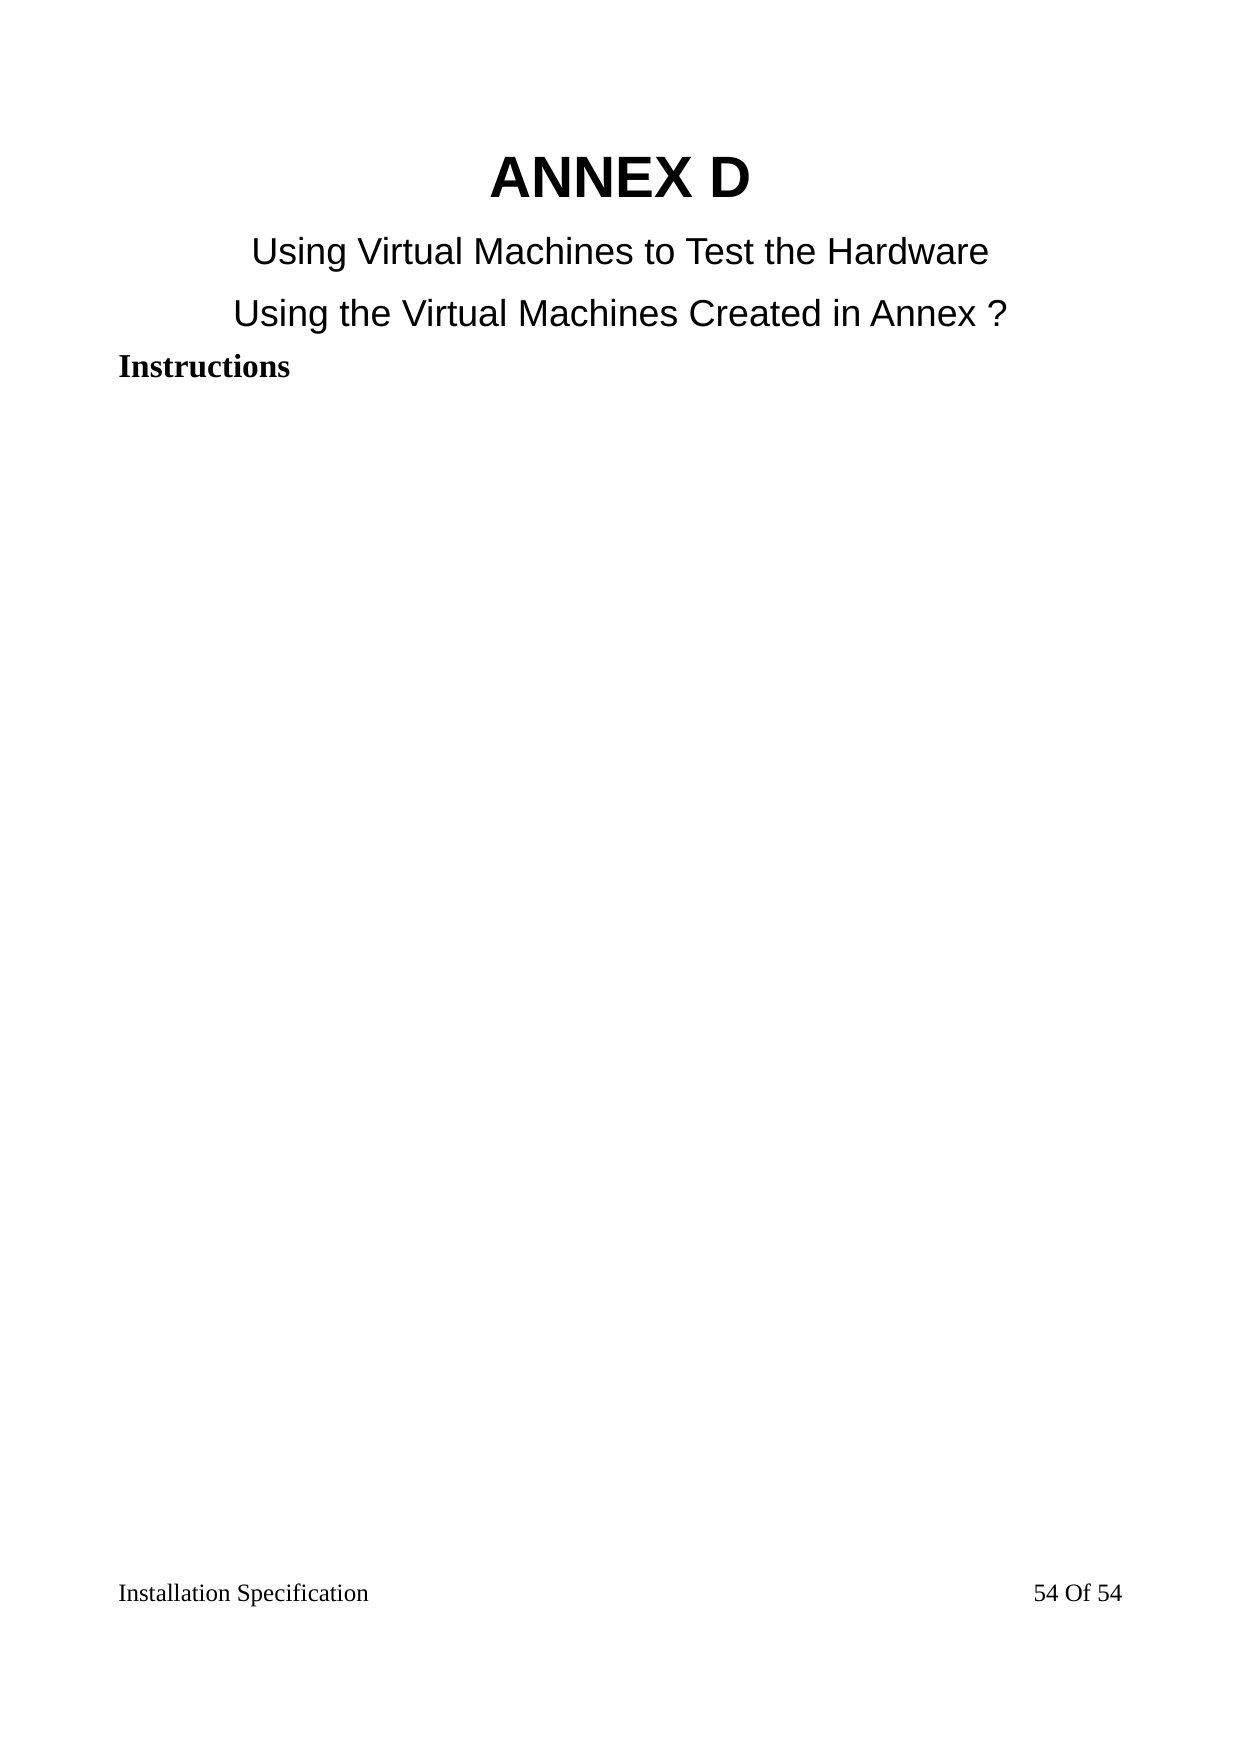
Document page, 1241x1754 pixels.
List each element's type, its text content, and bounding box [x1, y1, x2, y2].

subtitle Using Virtual Machines to Test the Hardware [118, 229, 1122, 272]
text Instructions [118, 346, 1122, 385]
title ANNEX D [118, 143, 1122, 210]
subtitle Using the Virtual Machines Created in Annex ? [118, 291, 1122, 334]
